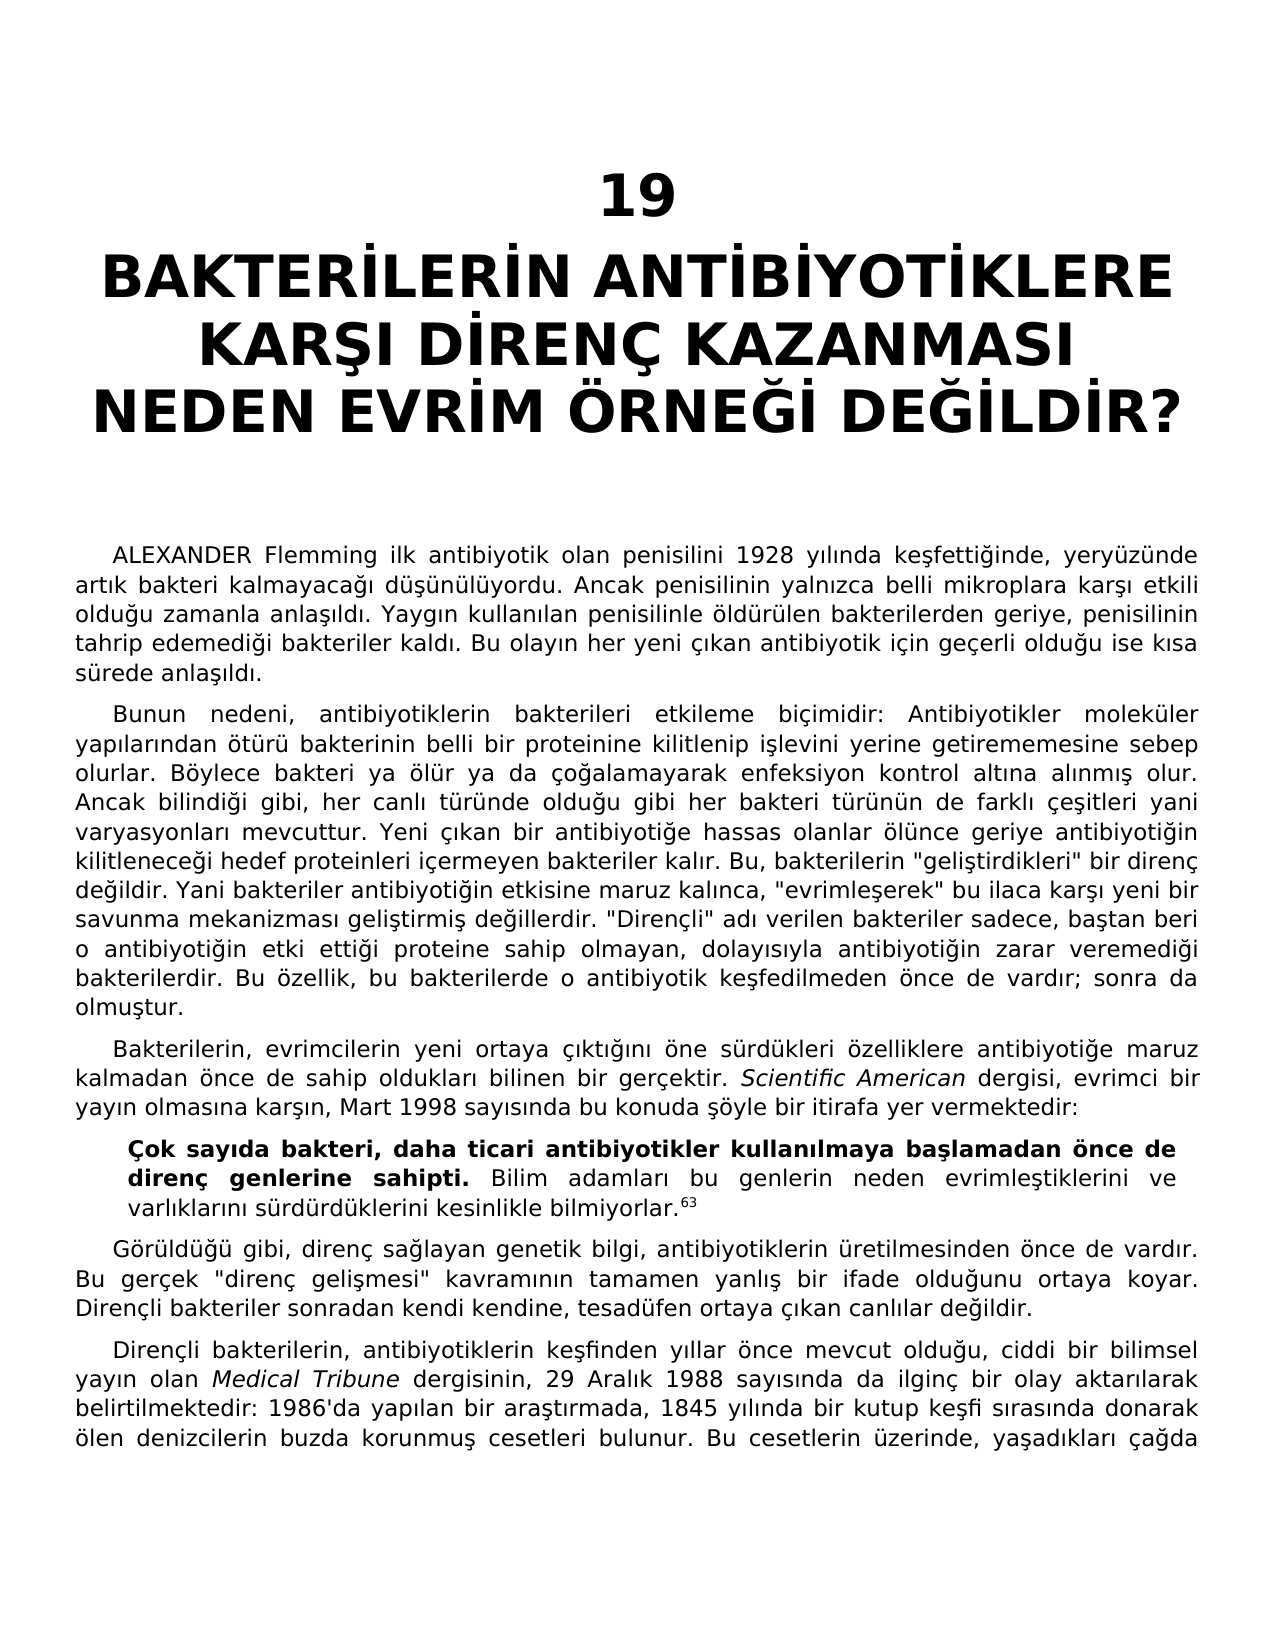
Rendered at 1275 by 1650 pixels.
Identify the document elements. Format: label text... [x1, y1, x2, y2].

text Çok sayıda bakteri, daha ticari antibiyotikler kullanılmaya başlamadan önce de direnç genlerine sahipti. Bilim adamları bu genlerin neden evrimleştiklerini ve varlıklarını sürdürdüklerini kesinlikle bilmiyorlar.63 [127, 1136, 1177, 1222]
text Görüldüğü gibi, direnç sağlayan genetik bilgi, antibiyotiklerin üretilmesinden önce de vardır. Bu gerçek "direnç gelişmesi" kavramının tamamen yanlış bir ifade olduğunu ortaya koyar. Dirençli bakteriler sonradan kendi kendine, tesadüfen ortaya çıkan canlılar değildir. [75, 1237, 1200, 1322]
text Bunun nedeni, antibiyotiklerin bakterileri etkileme biçimidir: Antibiyotikler moleküler yapılarından ötürü bakterinin belli bir proteinine kilitlenip işlevini yerine getirememesine sebep olurlar. Böylece bakteri ya ölür ya da çoğalamayarak enfeksiyon kontrol altına alınmış olur. Ancak bilindiği gibi, her canlı türünde olduğu gibi her bakteri türünün de farklı çeşitleri yani varyasyonları mevcuttur. Yeni çıkan bir antibiyotiğe hassas olanlar ölünce geriye antibiyotiğin kilitleneceği hedef proteinleri içermeyen bakteriler kalır. Bu, bakterilerin "geliştirdikleri" bir direnç değildir. Yani bakteriler antibiyotiğin etkisine maruz kalınca, "evrimleşerek" bu ilaca karşı yeni bir savunma mekanizması geliştirmiş değillerdir. "Dirençli" adı verilen bakteriler sadece, baştan beri o antibiyotiğin etki ettiği proteine sahip olmayan, dolayısıyla antibiyotiğin zarar veremediği bakterilerdir. Bu özellik, bu bakterilerde o antibiyotik keşfedilmeden önce de vardır; sonra da olmuştur. [75, 702, 1200, 1021]
text Bakterilerin, evrimcilerin yeni ortaya çıktığını öne sürdükleri özelliklere antibiyotiğe maruz kalmadan önce de sahip oldukları bilinen bir gerçektir. Scientific American dergisi, evrimci bir yayın olmasına karşın, Mart 1998 sayısında bu konuda şöyle bir itirafa yer vermektedir: [75, 1036, 1200, 1121]
text BAKTERİLERİN ANTİBİYOTİKLERE KARŞI DİRENÇ KAZANMASI NEDEN EVRİM ÖRNEĞİ DEĞİLDİR? [75, 243, 1200, 447]
text ALEXANDER Flemming ilk antibiyotik olan penisilini 1928 yılında keşfettiğinde, yeryüzünde artık bakteri kalmayacağı düşünülüyordu. Ancak penisilinin yalnızca belli mikroplara karşı etkili olduğu zamanla anlaşıldı. Yaygın kullanılan penisilinle öldürülen bakterilerden geriye, penisilinin tahrip edemediği bakteriler kaldı. Bu olayın her yeni çıkan antibiyotik için geçerli olduğu ise kısa sürede anlaşıldı. [75, 543, 1200, 686]
text 19 [75, 162, 1200, 230]
text Dirençli bakterilerin, antibiyotiklerin keşfinden yıllar önce mevcut olduğu, ciddi bir bilimsel yayın olan Medical Tribune dergisinin, 29 Aralık 1988 sayısında da ilginç bir olay aktarılarak belirtilmektedir: 1986'da yapılan bir araştırmada, 1845 yılında bir kutup keşfi sırasında donarak ölen denizcilerin buzda korunmuş cesetleri bulunur. Bu cesetlerin üzerinde, yaşadıkları çağda [75, 1337, 1200, 1451]
